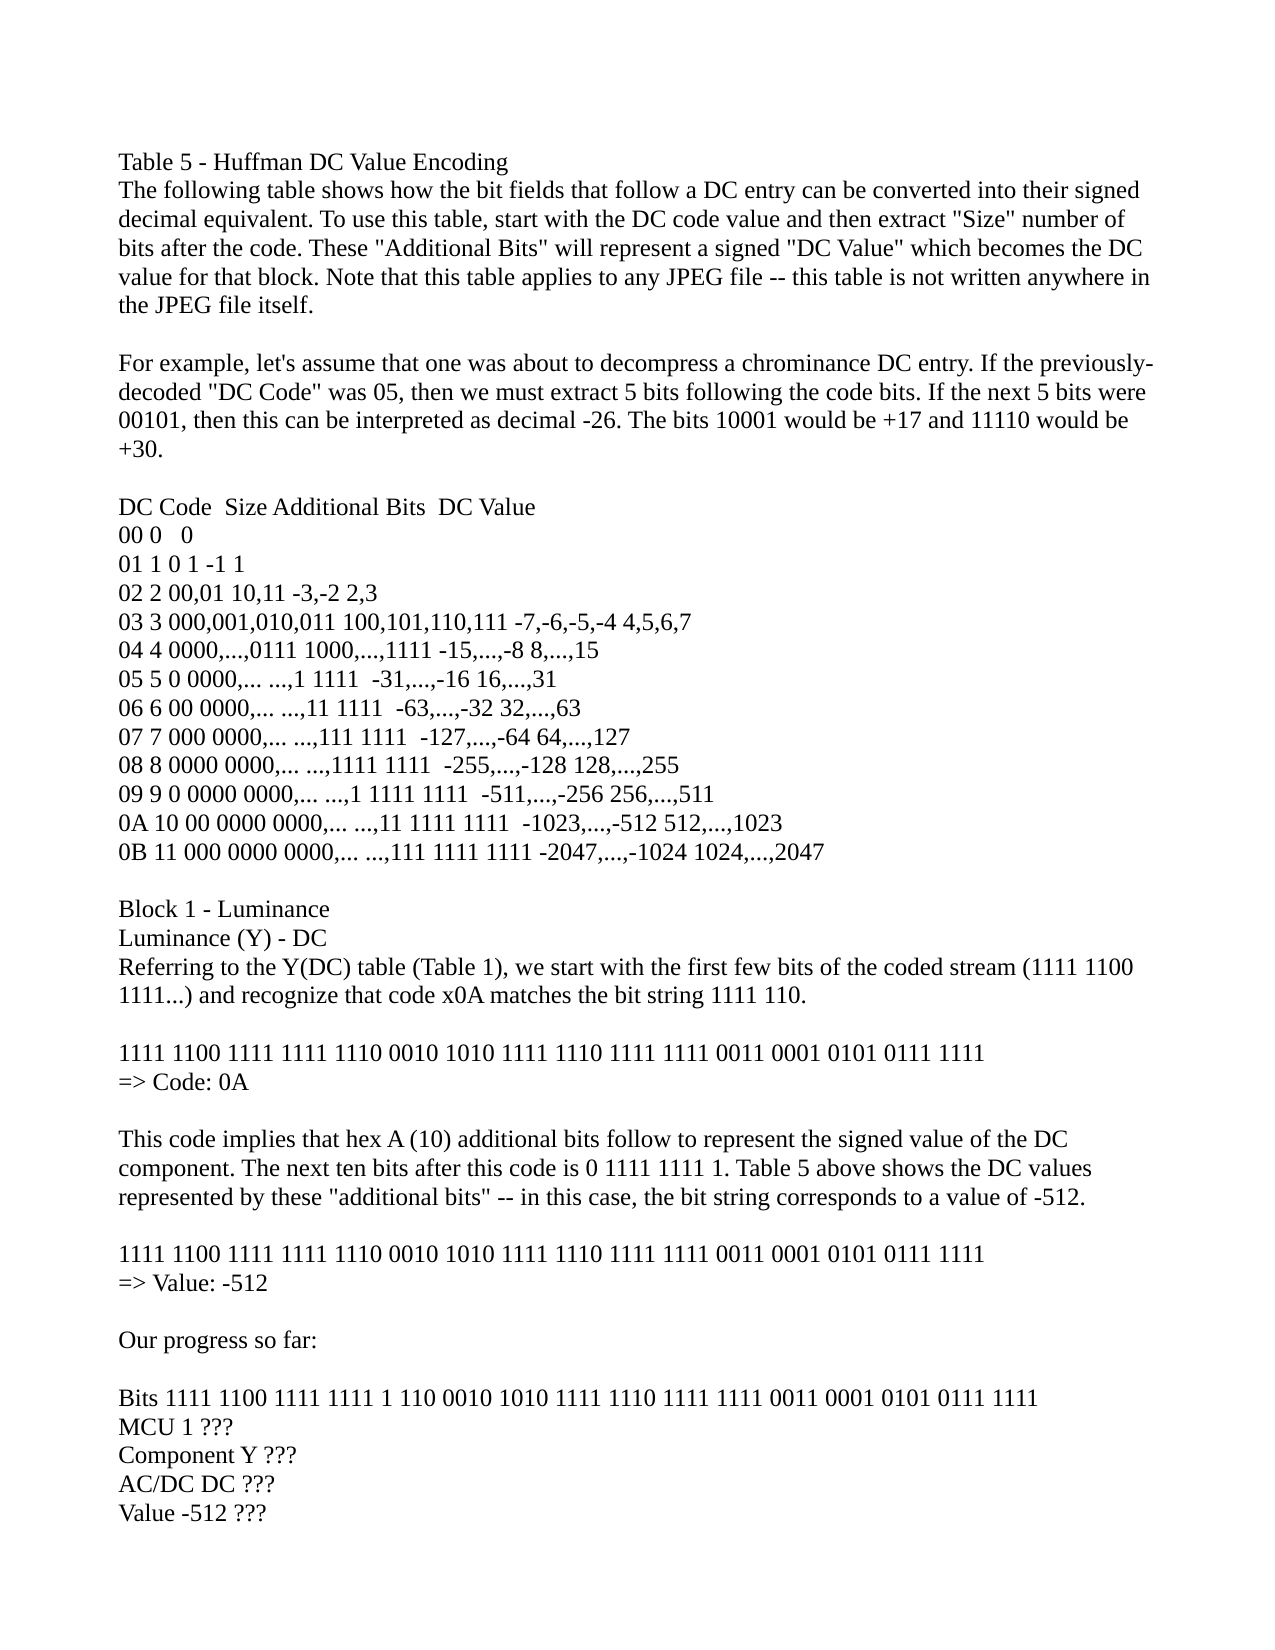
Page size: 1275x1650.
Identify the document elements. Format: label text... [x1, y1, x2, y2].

text Table 5 - Huffman DC Value Encoding The following table shows how the bit fields that follow a DC entry can be converted into their signed decimal equivalent. To use this table, start with the DC code value and then extract "Size" number of bits after the code. These "Additional Bits" will represent a signed "DC Value" which becomes the DC value for that block. Note that this table applies to any JPEG file -- this table is not written anywhere in the JPEG file itself. For example, let's assume that one was about to decompress a chrominance DC entry. If the previously-decoded "DC Code" was 05, then we must extract 5 bits following the code bits. If the next 5 bits were 00101, then this can be interpreted as decimal -26. The bits 10001 would be +17 and 11110 would be +30. DC Code Size Additional Bits DC Value 00 0 0 01 1 0 1 -1 1 02 2 00,01 10,11 -3,-2 2,3 03 3 000,001,010,011 100,101,110,111 -7,-6,-5,-4 4,5,6,7 04 4 0000,...,0111 1000,...,1111 -15,...,-8 8,...,15 05 5 0 0000,... ...,1 1111 -31,...,-16 16,...,31 06 6 00 0000,... ...,11 1111 -63,...,-32 32,...,63 07 7 000 0000,... ...,111 1111 -127,...,-64 64,...,127 08 8 0000 0000,... ...,1111 1111 -255,...,-128 128,...,255 09 9 0 0000 0000,... ...,1 1111 1111 -511,...,-256 256,...,511 0A 10 00 0000 0000,... ...,11 1111 1111 -1023,...,-512 512,...,1023 0B 11 000 0000 0000,... ...,111 1111 1111 -2047,...,-1024 1024,...,2047 Block 1 - Luminance Luminance (Y) - DC Referring to the Y(DC) table (Table 1), we start with the first few bits of the coded stream (1111 1100 1111...) and recognize that code x0A matches the bit string 1111 110. 1111 1100 1111 1111 1110 0010 1010 1111 1110 1111 1111 0011 0001 0101 0111 1111 => Code: 0A This code implies that hex A (10) additional bits follow to represent the signed value of the DC component. The next ten bits after this code is 0 1111 1111 1. Table 5 above shows the DC values represented by these "additional bits" -- in this case, the bit string corresponds to a value of -512. 1111 1100 1111 1111 1110 0010 1010 1111 1110 1111 1111 0011 0001 0101 0111 1111 => Value: -512 Our progress so far: Bits 1111 1100 1111 1111 1 110 0010 1010 1111 1110 1111 1111 0011 0001 0101 0111 1111 MCU 1 ??? Component Y ??? AC/DC DC ??? Value -512 ??? [118, 118, 1157, 1527]
